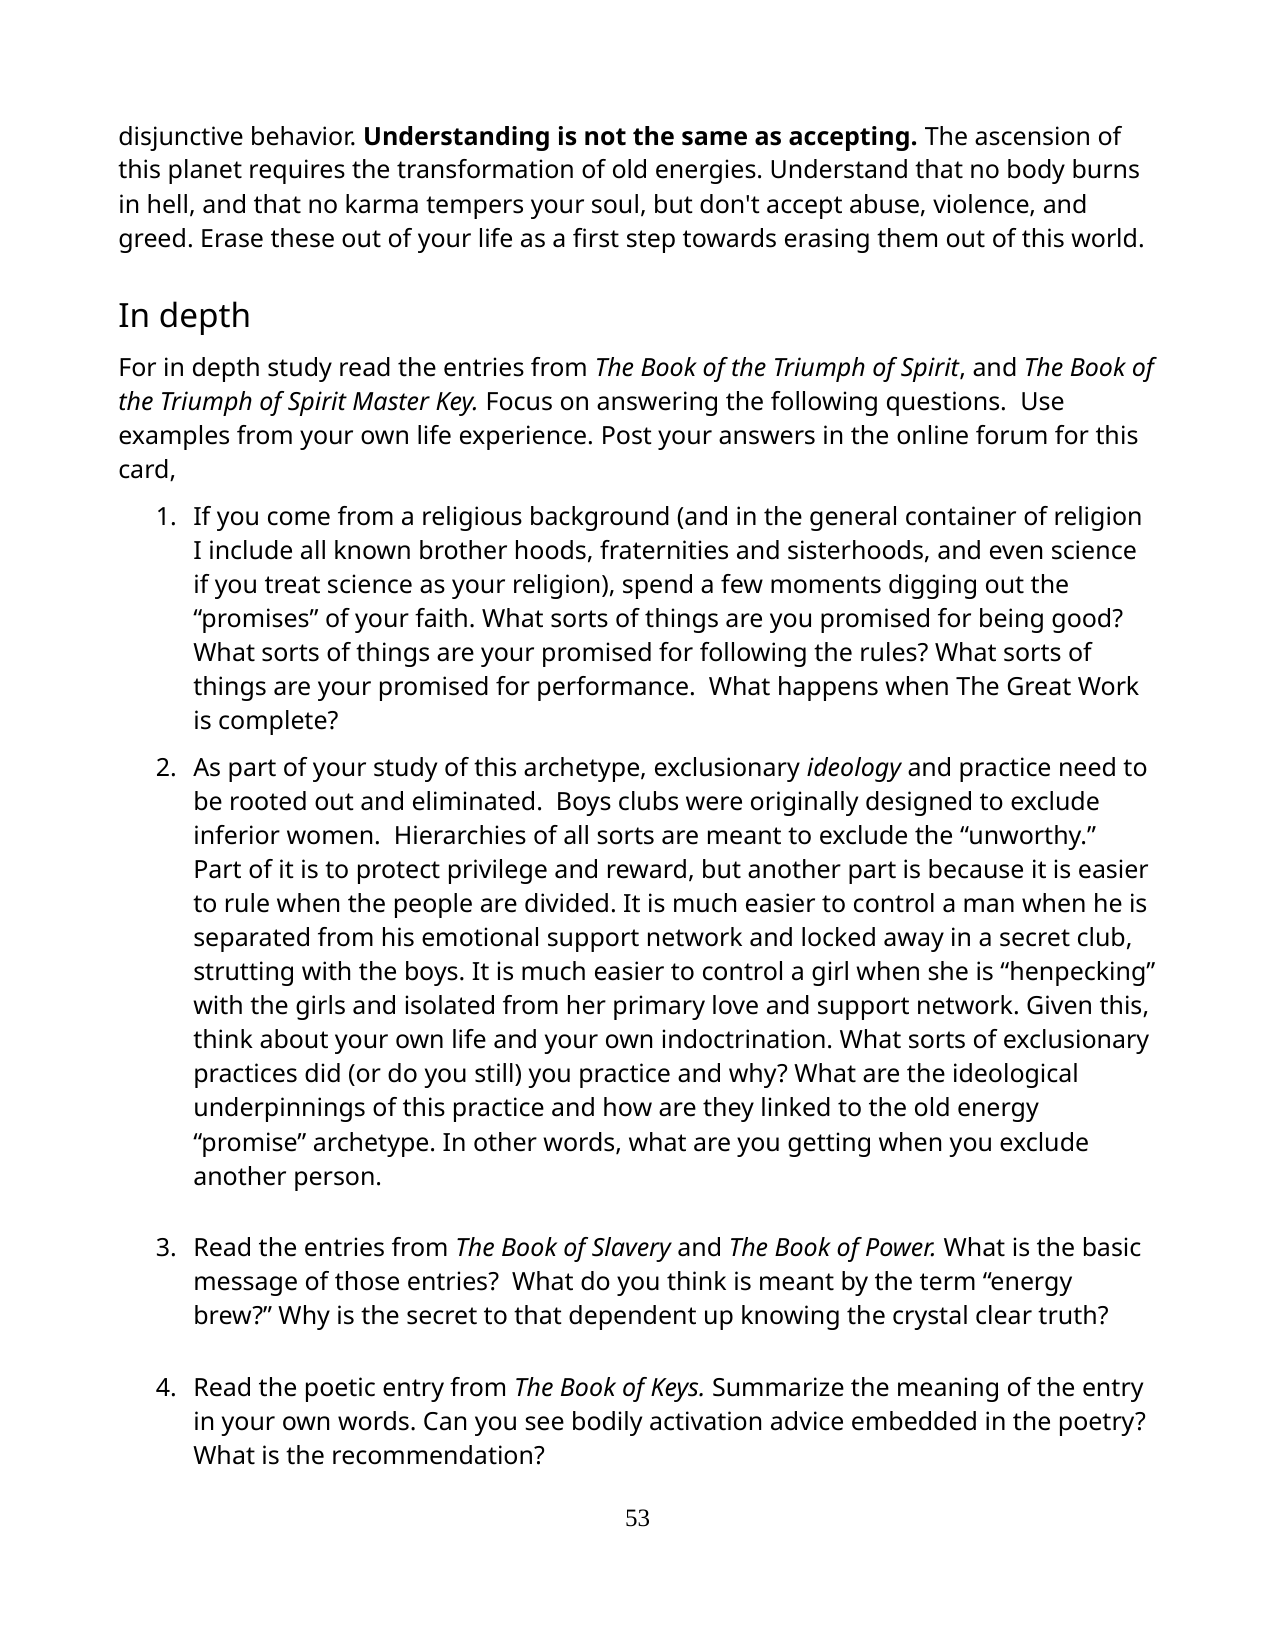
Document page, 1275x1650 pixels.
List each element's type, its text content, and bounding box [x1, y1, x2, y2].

text disjunctive behavior. Understanding is not the same as accepting. The ascension of this planet requires the transformation of old energies. Understand that no body burns in hell, and that no karma tempers your soul, but don't accept abuse, violence, and greed. Erase these out of your life as a first step towards erasing them out of this world. [118, 118, 1157, 254]
list As part of your study of this archetype, exclusionary ideology and practice need to be rooted out and eliminated. Boys clubs were originally designed to exclude inferior women. Hierarchies of all sorts are meant to exclude the “unworthy.” Part of it is to protect privilege and reward, but another part is because it is easier to rule when the people are divided. It is much easier to control a man when he is separated from his emotional support network and locked away in a secret club, strutting with the boys. It is much easier to control a girl when she is “henpecking” with the girls and isolated from her primary love and support network. Given this, think about your own life and your own indoctrination. What sorts of exclusionary practices did (or do you still) you practice and why? What are the ideological underpinnings of this practice and how are they linked to the old energy “promise” archetype. In other words, what are you getting when you exclude another person. [156, 749, 1157, 1192]
text For in depth study read the entries from The Book of the Triumph of Spirit, and The Book of the Triumph of Spirit Master Key. Focus on answering the following questions. Use examples from your own life experience. Post your answers in the online forum for this card, [118, 350, 1157, 486]
subtitle In depth [118, 292, 1157, 337]
list If you come from a religious background (and in the general container of religion I include all known brother hoods, fraternities and sisterhoods, and even science if you treat science as your religion), spend a few moments digging out the “promises” of your faith. What sorts of things are you promised for being good? What sorts of things are your promised for following the rules? What sorts of things are your promised for performance. What happens when The Great Work is complete? [156, 498, 1157, 737]
list Read the entries from The Book of Slavery and The Book of Power. What is the basic message of those entries? What do you think is meant by the term “energy brew?” Why is the secret to that dependent up knowing the crystal clear truth? [156, 1230, 1157, 1332]
list Read the poetic entry from The Book of Keys. Summarize the meaning of the entry in your own words. Can you see bodily activation advice embedded in the poetry? What is the recommendation? [156, 1369, 1157, 1472]
